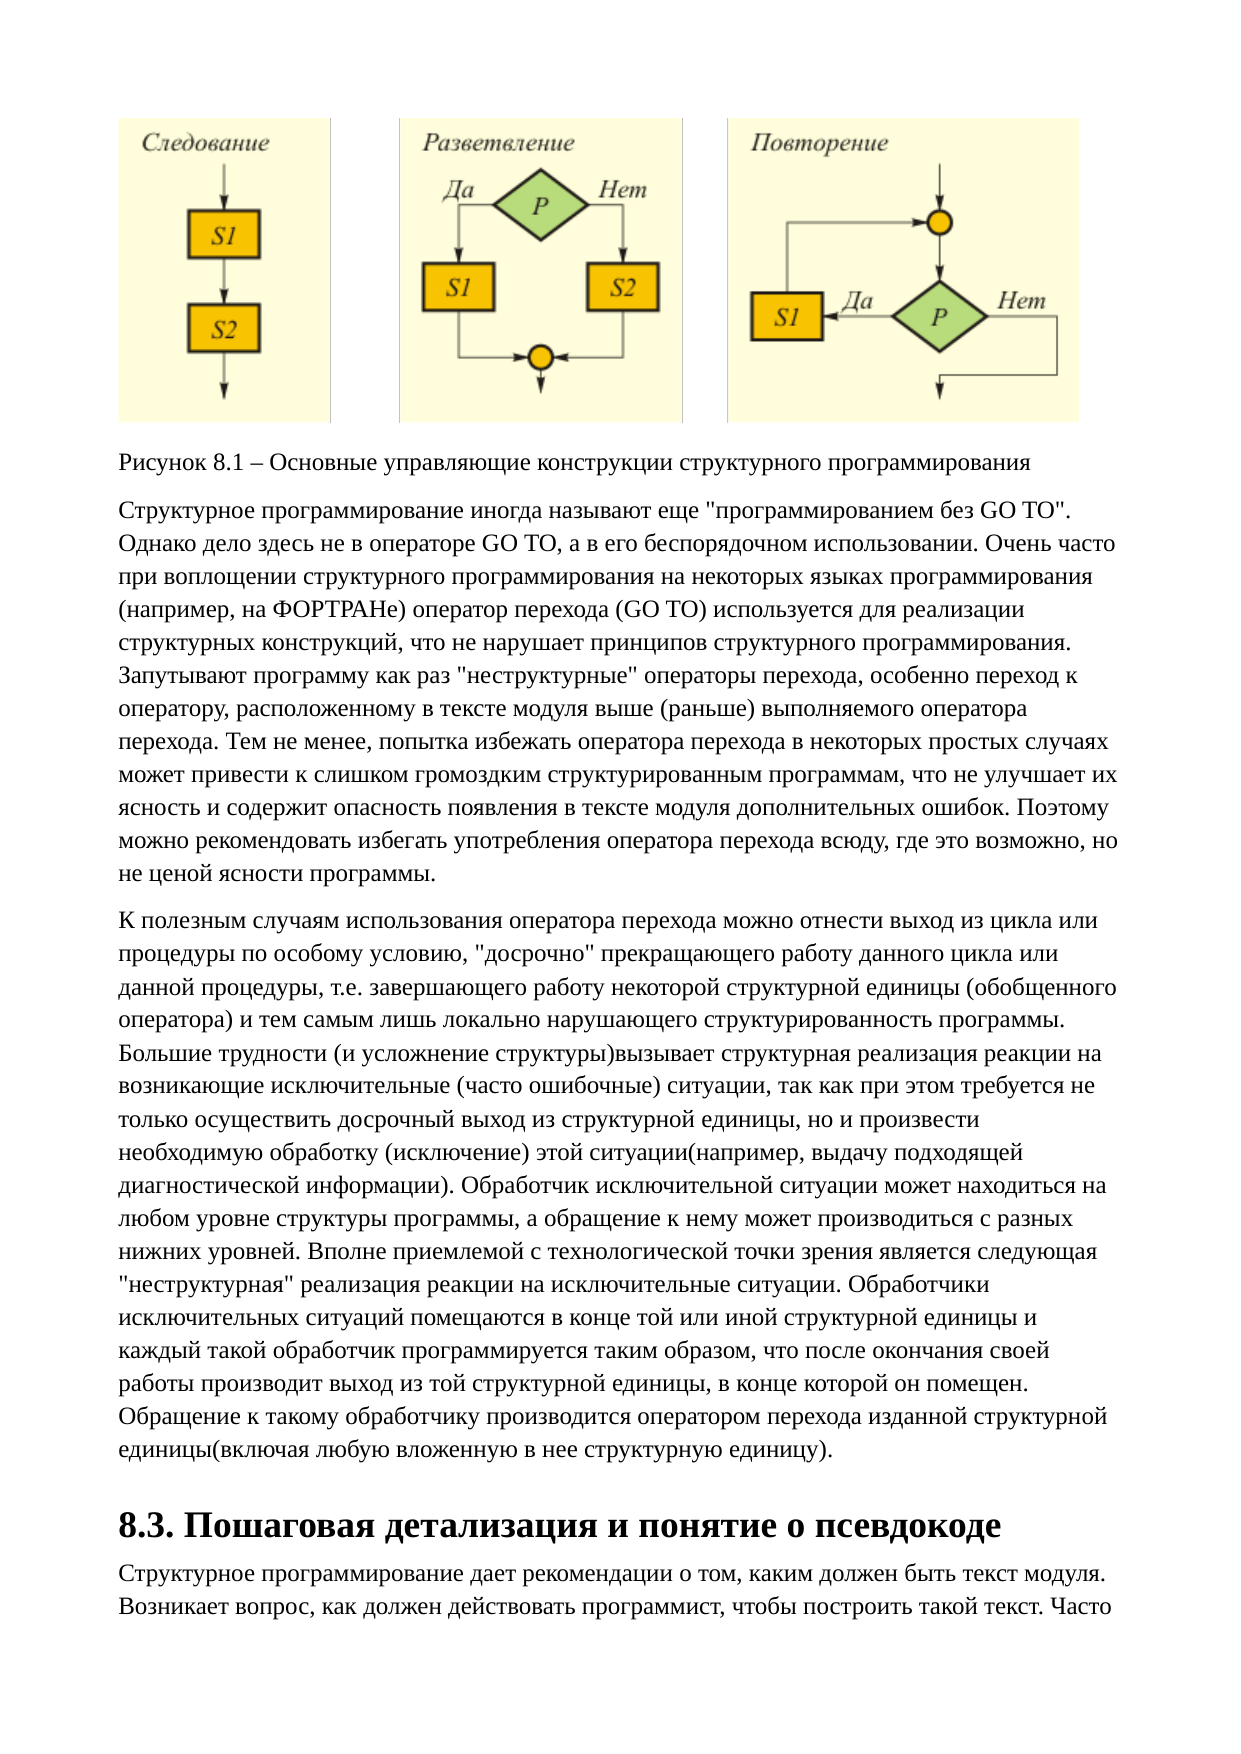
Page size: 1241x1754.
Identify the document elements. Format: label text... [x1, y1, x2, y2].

text К полезным случаям использования оператора перехода можно отнести выход из цикла или процедуры по особому условию, "досрочно" прекращающего работу данного цикла или данной процедуры, т.е. завершающего работу некоторой структурной единицы (обобщенного оператора) и тем самым лишь локально нарушающего структурированность программы. Большие трудности (и усложнение структуры)вызывает структурная реализация реакции на возникающие исключительные (часто ошибочные) ситуации, так как при этом требуется не только осуществить досрочный выход из структурной единицы, но и произвести необходимую обработку (исключение) этой ситуации(например, выдачу подходящей диагностической информации). Обработчик исключительной ситуации может находиться на любом уровне структуры программы, а обращение к нему может производиться с разных нижних уровней. Вполне приемлемой с технологической точки зрения является следующая "неструктурная" реализация реакции на исключительные ситуации. Обработчики исключительных ситуаций помещаются в конце той или иной структурной единицы и каждый такой обработчик программируется таким образом, что после окончания своей работы производит выход из той структурной единицы, в конце которой он помещен. Обращение к такому обработчику производится оператором перехода изданной структурной единицы(включая любую вложенную в нее структурную единицу). [118, 906, 1122, 1463]
text Рисунок 8.1 – Основные управляющие конструкции структурного программирования [118, 447, 1122, 476]
text Структурное программирование иногда называют еще "программированием без GO TO". Однако дело здесь не в операторе GO TO, а в его беспорядочном использовании. Очень часто при воплощении структурного программирования на некоторых языках программирования (например, на ФОРТРАНе) оператор перехода (GO TO) используется для реализации структурных конструкций, что не нарушает принципов структурного программирования. Запутывают программу как раз "неструктурные" операторы перехода, особенно переход к оператору, расположенному в тексте модуля выше (раньше) выполняемого оператора перехода. Тем не менее, попытка избежать оператора перехода в некоторых простых случаях может привести к слишком громоздким структурированным программам, что не улучшает их ясность и содержит опасность появления в тексте модуля дополнительных ошибок. Поэтому можно рекомендовать избегать употребления оператора перехода всюду, где это возможно, но не ценой ясности программы. [118, 495, 1122, 887]
text Структурное программирование дает рекомендации о том, каким должен быть текст модуля. Возникает вопрос, как должен действовать программист, чтобы построить такой текст. Часто [118, 1558, 1122, 1620]
picture [118, 118, 1079, 423]
subtitle 8.3. Пошаговая детализация и понятие о псевдокоде [118, 1502, 1122, 1545]
